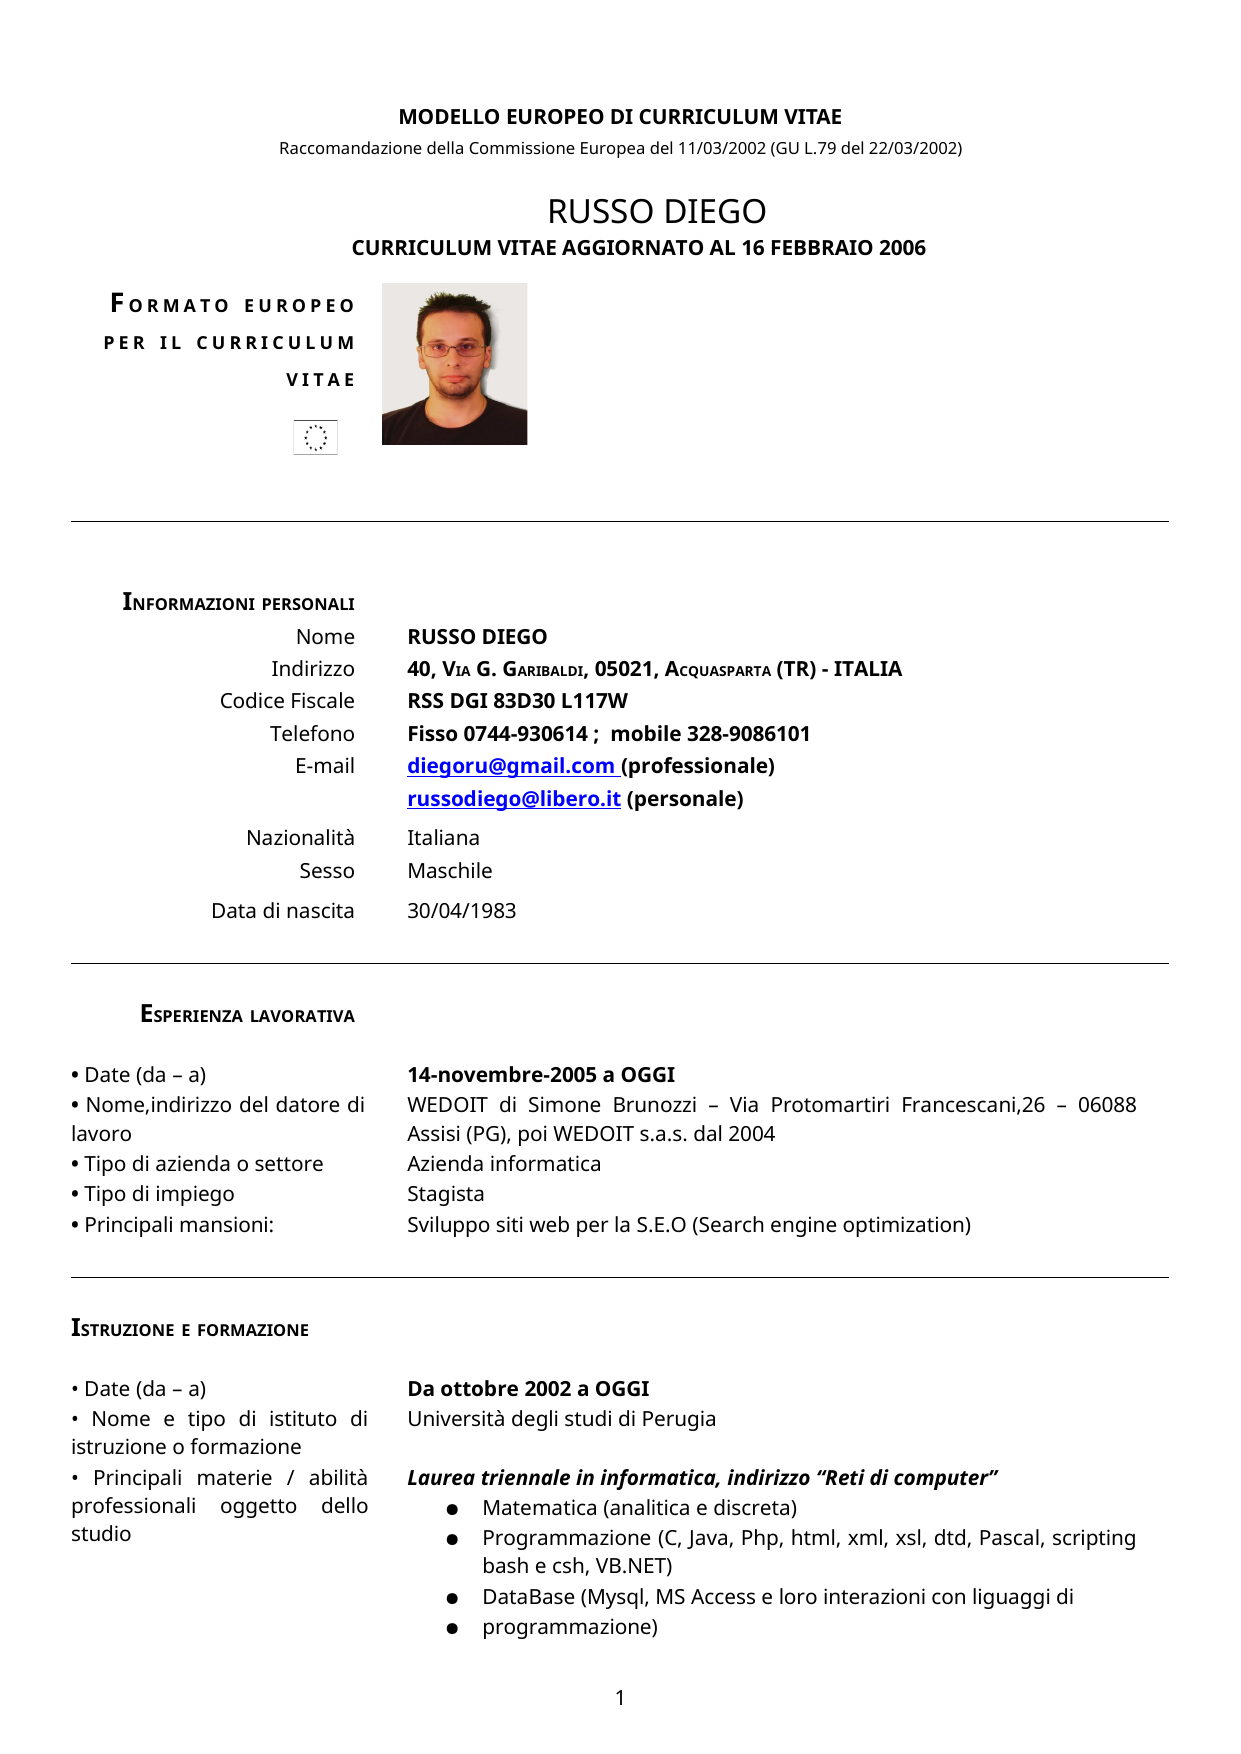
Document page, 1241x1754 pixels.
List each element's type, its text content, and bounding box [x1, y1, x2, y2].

table_header Formato europeo per il curriculum vitae [60, 284, 365, 482]
table_cell Codice Fiscale [60, 683, 366, 715]
table_cell RSS DGI 83D30 L117W [396, 683, 1149, 715]
table_header Esperienza lavorativa [60, 996, 366, 1030]
table_header [380, 1372, 396, 1402]
table_cell Indirizzo [60, 650, 366, 682]
table_cell [366, 715, 396, 747]
table_header [377, 1058, 396, 1088]
table_header 30/04/1983 [396, 894, 1149, 924]
table_header Nazionalità [60, 812, 366, 854]
table_cell Sesso [60, 854, 366, 884]
table_cell Azienda informatica [396, 1147, 1149, 1177]
table_cell • Principali mansioni: [60, 1208, 377, 1238]
table_cell • Principali materie / abilità professionali oggetto dello studio [60, 1461, 380, 1640]
table_cell Sviluppo siti web per la S.E.O (Search engine optimization) [396, 1208, 1149, 1238]
table_header Da ottobre 2002 a OGGI [396, 1372, 1149, 1402]
table_header [365, 284, 544, 482]
table_cell diegoru@gmail.com (professionale) russodiego@libero.it (personale) [396, 747, 1149, 812]
picture [293, 420, 338, 455]
table_header Informazioni personali [60, 584, 366, 618]
table_cell [377, 1208, 396, 1238]
table_cell [377, 1177, 396, 1208]
table_cell [366, 683, 396, 715]
table_cell Maschile [396, 854, 1149, 884]
table_cell Telefono [60, 715, 366, 747]
picture [382, 283, 528, 445]
table_cell Laurea triennale in informatica, indirizzo “Reti di computer” Matematica (analitica e discreta) Programmazione (C, Java, Php, html, xml, xsl, dtd, Pascal, scripting bash e csh, VB.NET) DataBase (Mysql, MS Access e loro interazioni con liguaggi di programmazione) Reti (ATM, xDSL, Mpls, X.25, Frame Relay), tipologie (wireless, wired) e loro interazione Conoscenza di sistemi multimediali Cenni di calcolo parallelo (mpi) [396, 1461, 1149, 1640]
table_cell Stagista [396, 1177, 1149, 1208]
table_cell E-mail [60, 747, 366, 812]
table_header Italiana [396, 812, 1149, 854]
table_cell Università degli studi di Perugia [396, 1402, 1149, 1461]
table_cell • Tipo di impiego [60, 1177, 377, 1208]
table_cell [366, 747, 396, 812]
table_header [366, 812, 396, 854]
table_header Istruzione e formazione [60, 1310, 366, 1343]
text Raccomandazione della Commissione Europea del 11/03/2002 (GU L.79 del 22/03/2002) [72, 136, 1169, 159]
table_cell [380, 1402, 396, 1461]
table_cell [377, 1147, 396, 1177]
table_cell • Nome,indirizzo del datore di lavoro [60, 1089, 377, 1147]
table_header RUSSO DIEGO [396, 618, 1149, 650]
table_header [366, 618, 396, 650]
table_cell [366, 854, 396, 884]
table_cell • Nome e tipo di istituto di istruzione o formazione [60, 1402, 380, 1461]
table_cell Fisso 0744-930614 ; mobile 328-9086101 [396, 715, 1149, 747]
table_header • Date (da – a) [60, 1058, 377, 1088]
table_header Nome [60, 618, 366, 650]
text RUSSO DIEGO CURRICULUM VITAE AGGIORNATO AL 16 FEBBRAIO 2006 [108, 187, 1169, 261]
table_cell • Tipo di azienda o settore [60, 1147, 377, 1177]
title MODELLO EUROPEO DI CURRICULUM VITAE [71, 102, 1169, 130]
table_header Data di nascita [60, 894, 366, 924]
table_cell [377, 1089, 396, 1147]
table_header [366, 894, 396, 924]
table_header • Date (da – a) [60, 1372, 380, 1402]
table_cell [380, 1461, 396, 1640]
table_header 14-novembre-2005 a OGGI [396, 1058, 1149, 1088]
table_cell 40, Via G. Garibaldi, 05021, Acquasparta (TR) - ITALIA [396, 650, 1149, 682]
table_cell WEDOIT di Simone Brunozzi – Via Protomartiri Francescani,26 – 06088 Assisi (PG), poi WEDOIT s.a.s. dal 2004 [396, 1089, 1149, 1147]
table_cell [366, 650, 396, 682]
